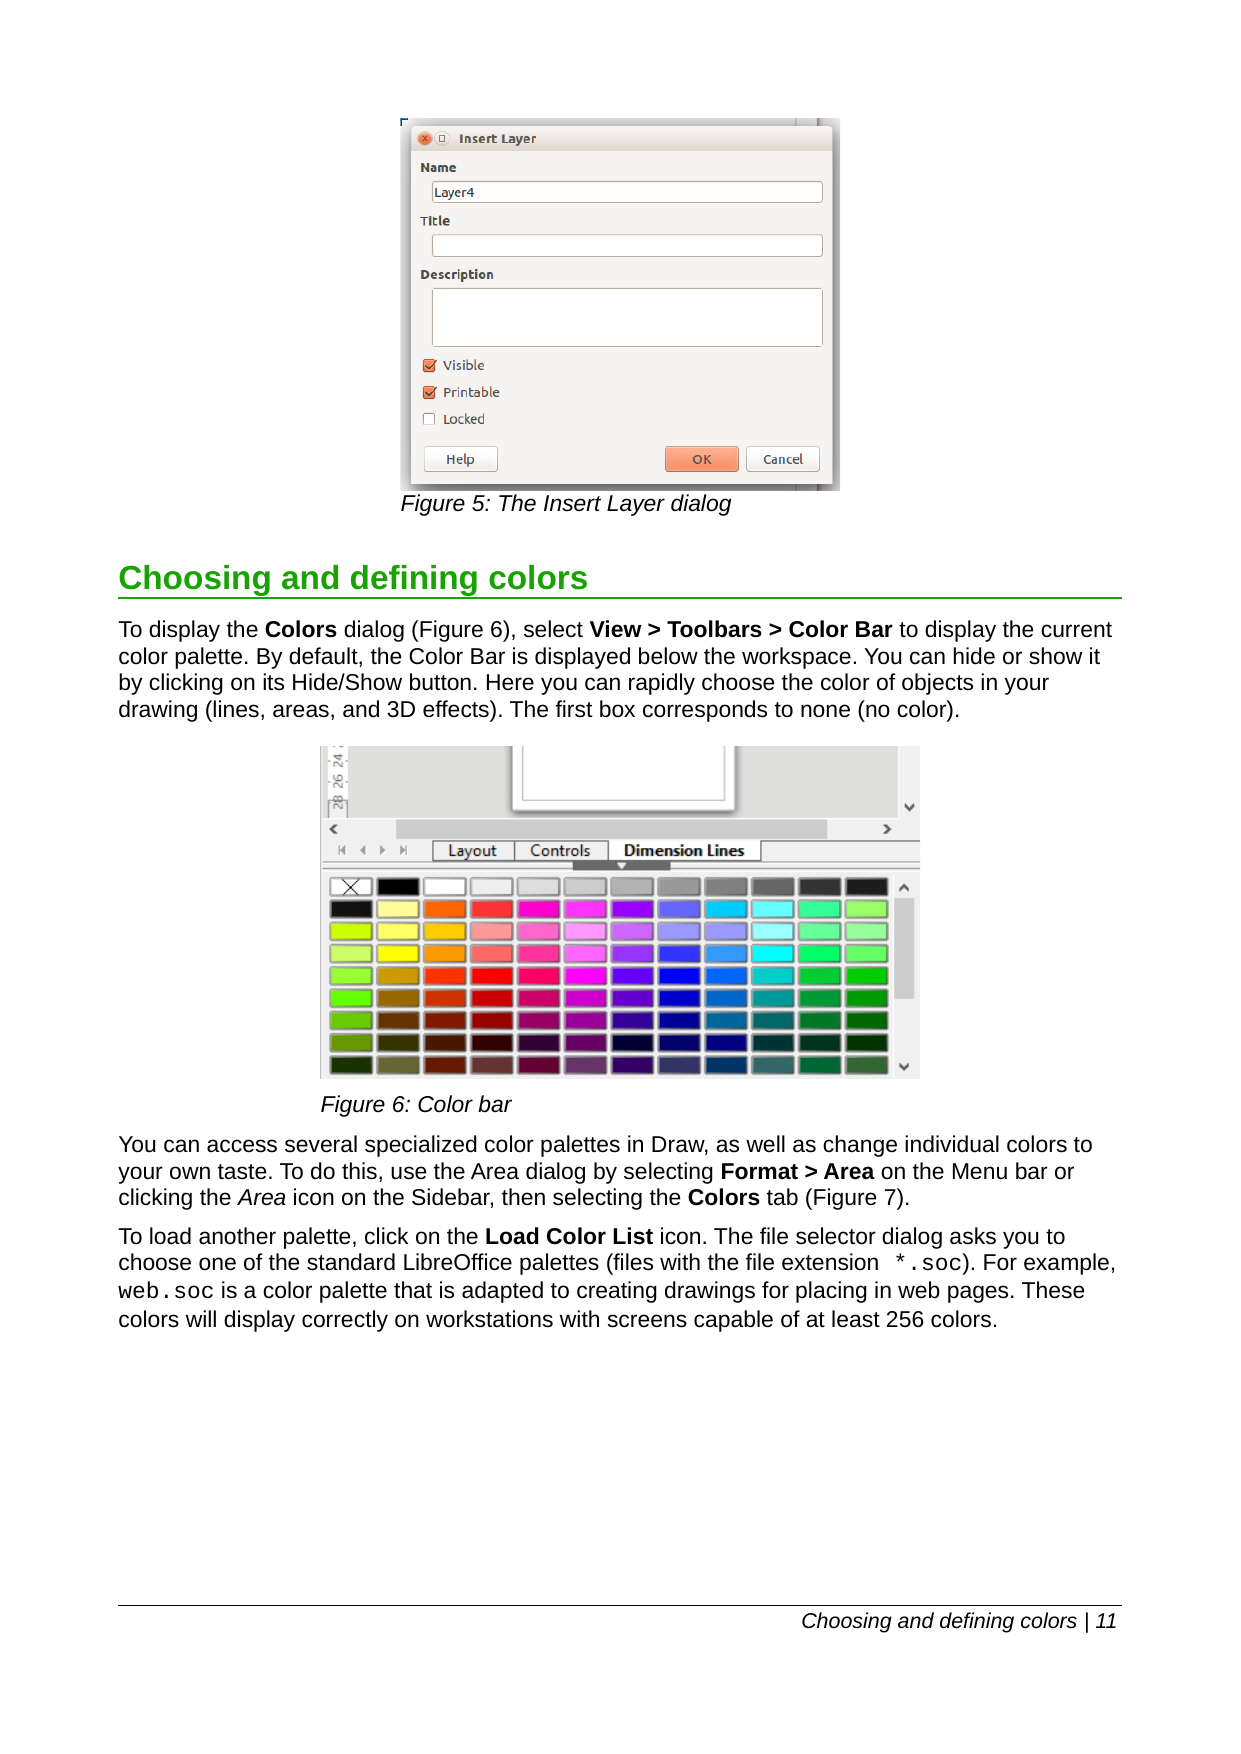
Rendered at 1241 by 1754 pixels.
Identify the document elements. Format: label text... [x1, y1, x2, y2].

picture [400, 118, 841, 491]
picture [320, 746, 921, 1079]
text To display the Colors dialog (Figure 6), select View > Toolbars > Color Bar to display the current color palette. By default, the Color Bar is displayed below the workspace. You can hide or show it by clicking on its Hide/Show button. Here you can rapidly choose the color of objects in your drawing (lines, areas, and 3D effects). The first box corresponds to none (no color). [118, 616, 1122, 722]
subtitle Choosing and defining colors [118, 558, 1122, 597]
text Figure 5: The Insert Layer dialog [400, 491, 840, 517]
text You can access several specialized color palettes in Draw, as well as change individual colors to your own taste. To do this, use the Area dialog by selecting Format > Area on the Menu bar or clicking the Area icon on the Sidebar, then selecting the Colors tab (Figure 7). [118, 1131, 1122, 1210]
text To load another palette, click on the Load Color List icon. The file selector dialog asks you to choose one of the standard LibreOffice palettes (files with the file extension *.soc). For example, web.soc is a color palette that is adapted to creating drawings for placing in web pages. These colors will display correctly on workstations with screens capable of at least 256 colors. [118, 1223, 1122, 1332]
text Figure 6: Color bar [320, 1091, 920, 1117]
